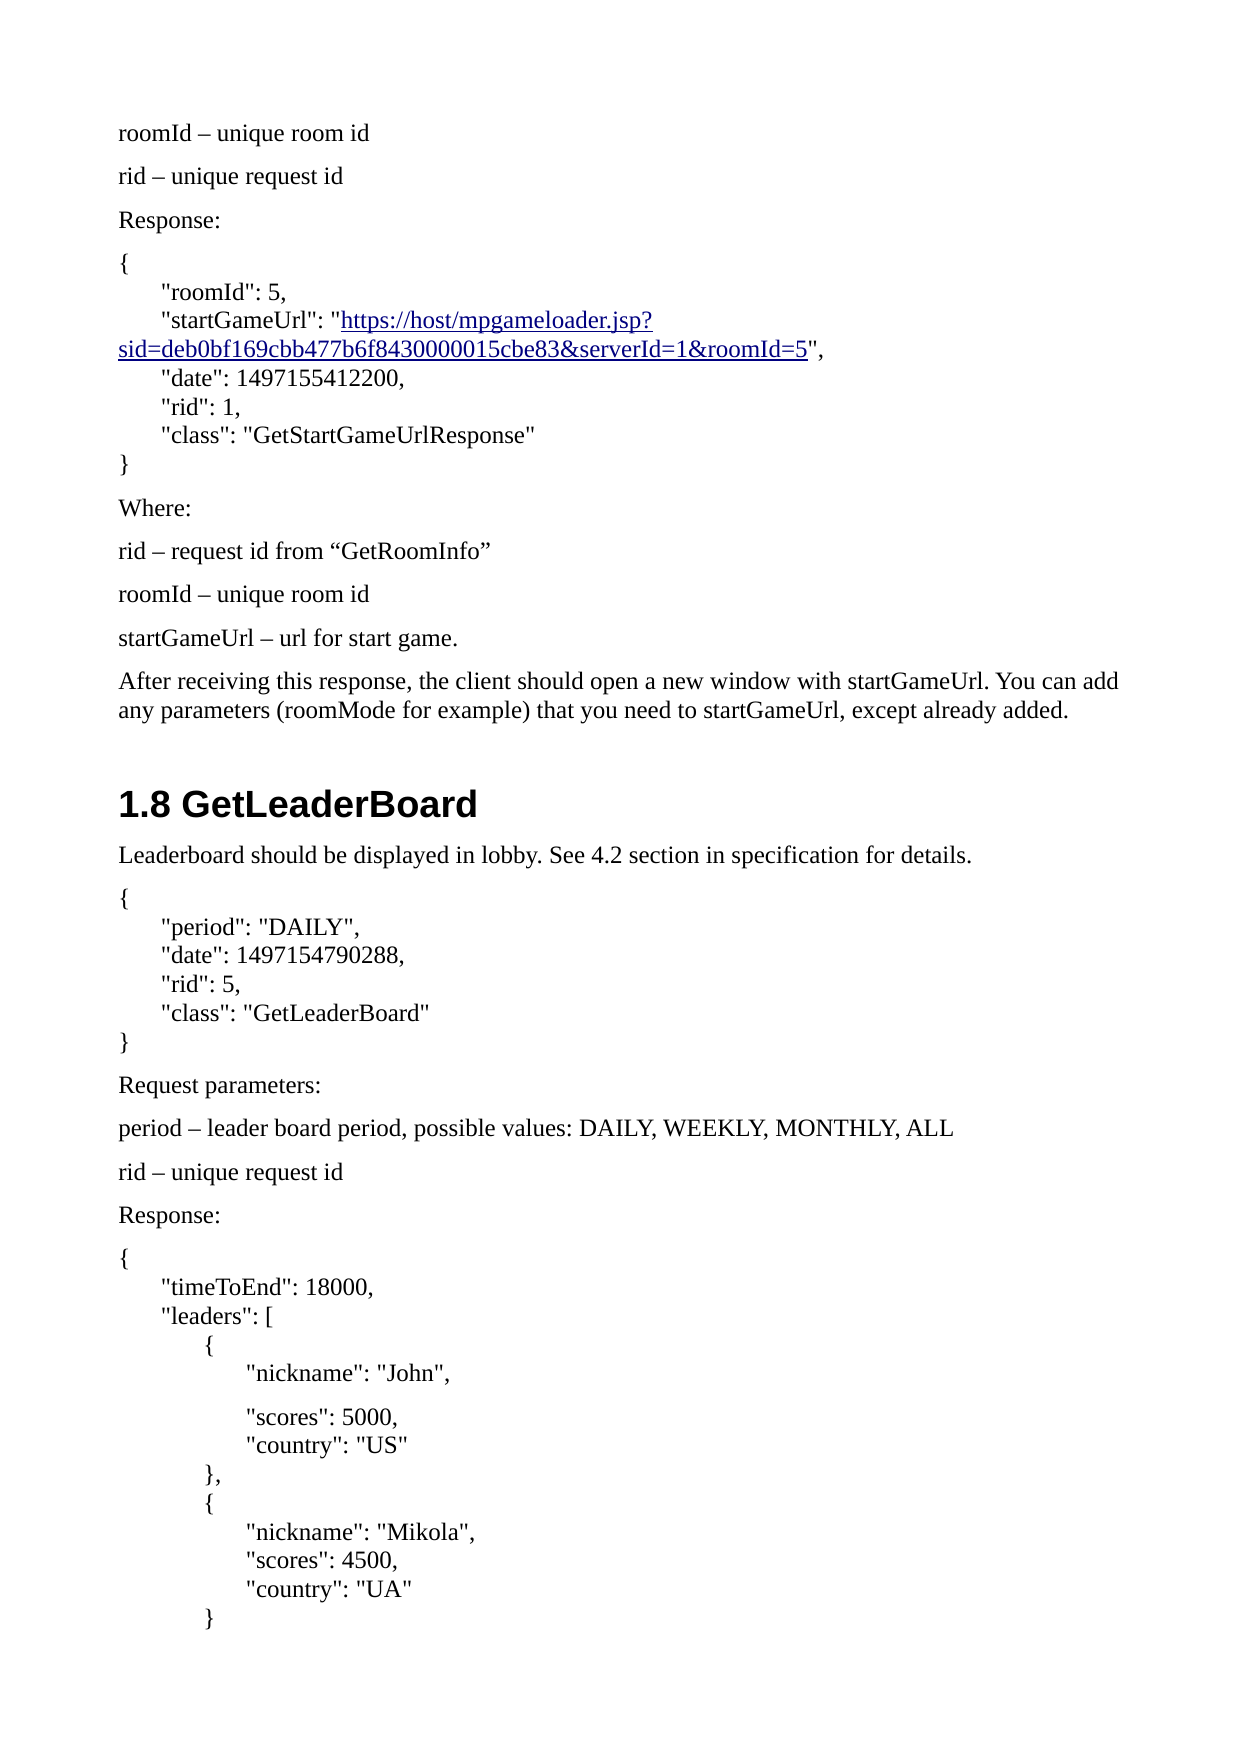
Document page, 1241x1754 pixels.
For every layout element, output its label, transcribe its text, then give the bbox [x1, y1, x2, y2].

text Leaderboard should be displayed in lobby. See 4.2 section in specification for details. [118, 840, 1122, 868]
text { "timeToEnd": 18000, "leaders": [ { "nickname": "John", [118, 1243, 1122, 1387]
text rid – request id from “GetRoomInfo” [118, 536, 1122, 565]
text After receiving this response, the client should open a new window with startGameUrl. You can add any parameters (roomMode for example) that you need to startGameUrl, except already added. [118, 666, 1122, 723]
text rid – unique request id [118, 161, 1122, 190]
text Request parameters: [118, 1070, 1122, 1099]
text roomId – unique room id [118, 118, 1122, 147]
text startGameUrl – url for start game. [118, 623, 1122, 651]
text Response: [118, 1200, 1122, 1229]
text rid – unique request id [118, 1157, 1122, 1186]
text Where: [118, 493, 1122, 521]
text "scores": 5000, "country": "US" }, { "nickname": "Mikola", "scores": 4500, "country": "UA" } [118, 1402, 1122, 1632]
text { "roomId": 5, "startGameUrl": "https://host/mpgameloader.jsp?sid=deb0bf169cbb477b6f8430000015cbe83&serverId=1&roomId=5", "date": 1497155412200, "rid": 1, "class": "GetStartGameUrlResponse" } [118, 248, 1122, 478]
text period – leader board period, possible values: DAILY, WEEKLY, MONTHLY, ALL [118, 1113, 1122, 1142]
text Response: [118, 205, 1122, 233]
text roomId – unique room id [118, 579, 1122, 608]
text { "period": "DAILY", "date": 1497154790288, "rid": 5, "class": "GetLeaderBoard" } [118, 883, 1122, 1056]
subtitle 1.8 GetLeaderBoard [118, 781, 1122, 825]
